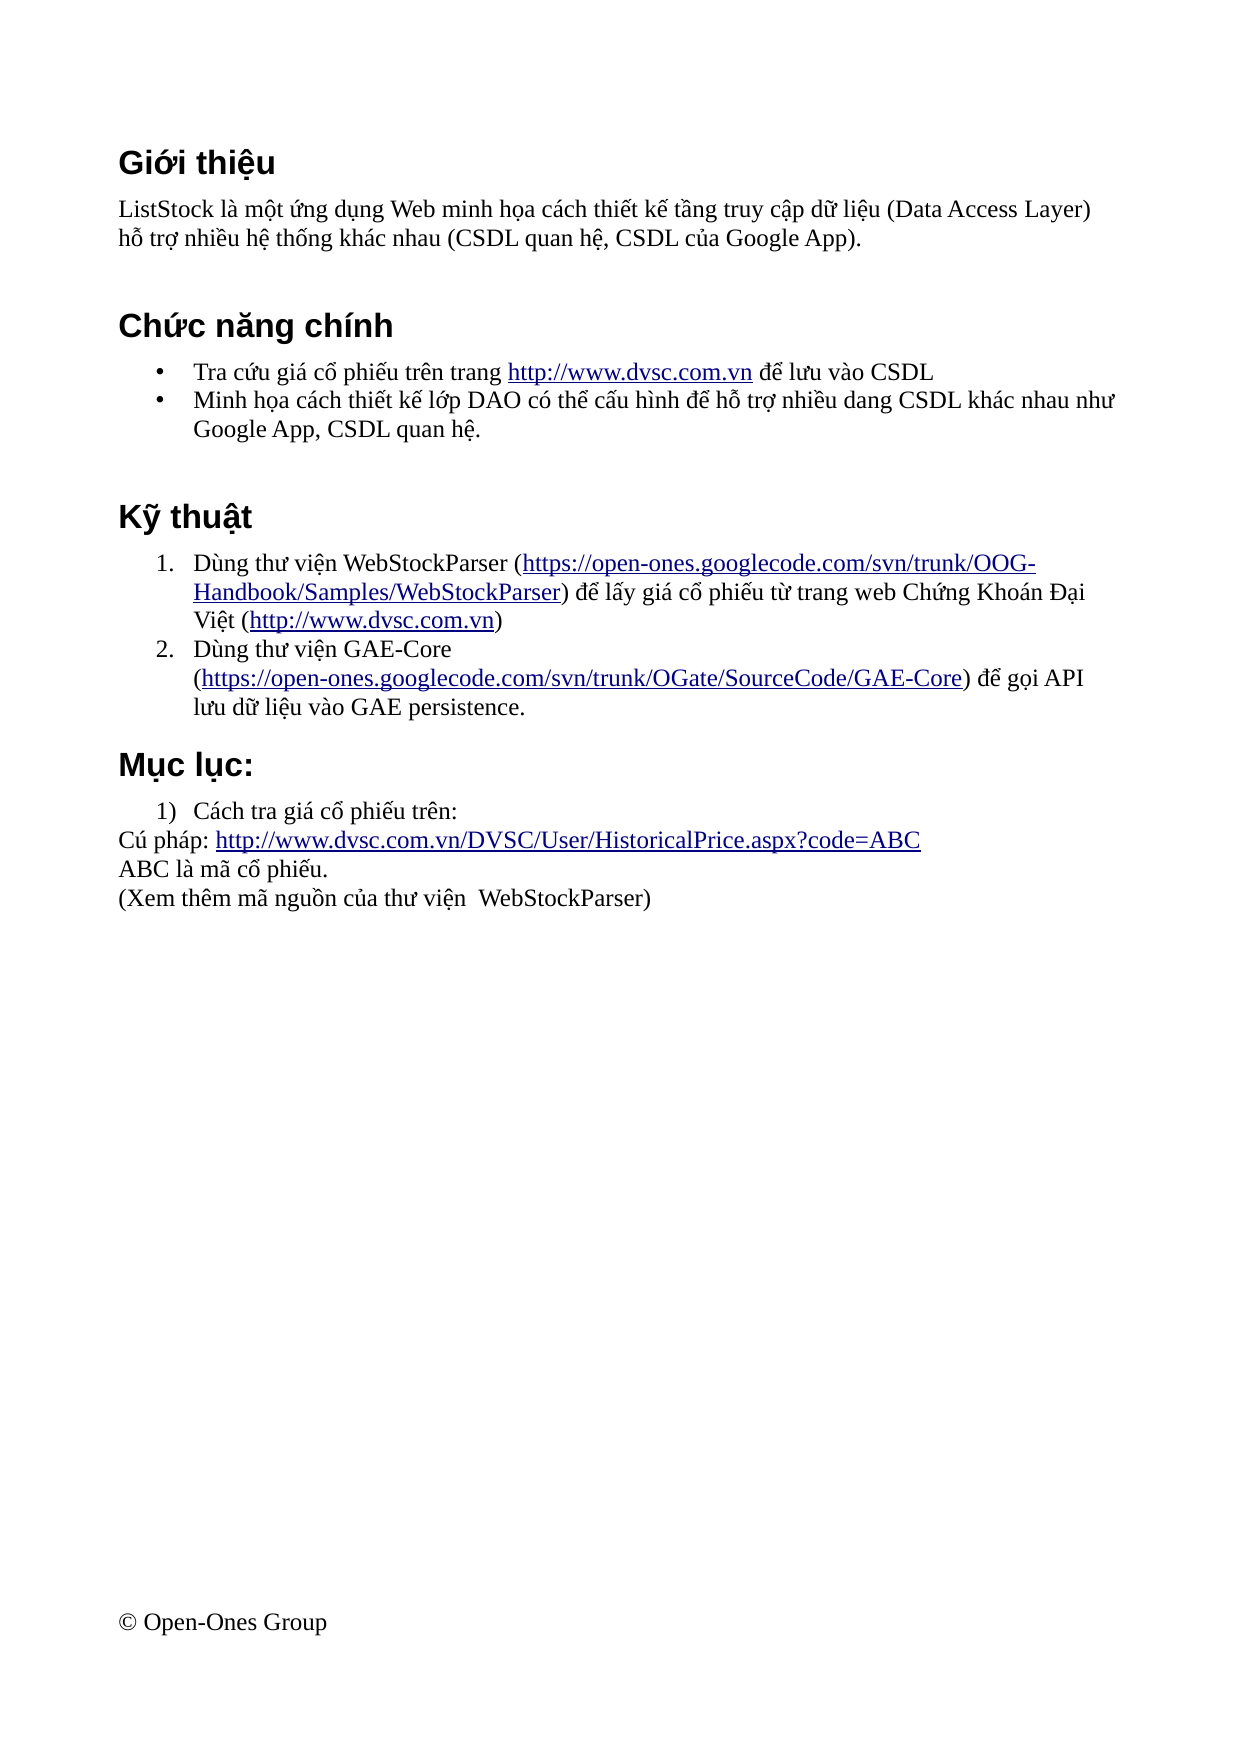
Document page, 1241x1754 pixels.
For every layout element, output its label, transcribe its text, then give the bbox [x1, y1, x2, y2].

text ABC là mã cổ phiếu. [118, 854, 1122, 883]
list Cách tra giá cổ phiếu trên: [156, 796, 1122, 825]
subtitle Mục lục: [118, 745, 1122, 784]
subtitle Kỹ thuật [118, 497, 1122, 535]
text (Xem thêm mã nguồn của thư viện WebStockParser) [118, 883, 1122, 911]
subtitle Chức năng chính [118, 306, 1122, 344]
list Dùng thư viện GAE-Core (https://open-ones.googlecode.com/svn/trunk/OGate/SourceCode/GAE-Core) để gọi API lưu dữ liệu vào GAE persistence. [156, 634, 1122, 720]
subtitle Giới thiệu [118, 143, 1122, 182]
list Tra cứu giá cổ phiếu trên trang http://www.dvsc.com.vn để lưu vào CSDL [156, 357, 1122, 385]
text Cú pháp: http://www.dvsc.com.vn/DVSC/User/HistoricalPrice.aspx?code=ABC [118, 825, 1122, 854]
list Minh họa cách thiết kế lớp DAO có thể cấu hình để hỗ trợ nhiều dang CSDL khác nhau như Google App, CSDL quan hệ. [156, 385, 1122, 443]
list Dùng thư viện WebStockParser (https://open-ones.googlecode.com/svn/trunk/OOG-Handbook/Samples/WebStockParser) để lấy giá cổ phiếu từ trang web Chứng Khoán Đại Việt (http://www.dvsc.com.vn) [156, 548, 1122, 634]
text ListStock là một ứng dụng Web minh họa cách thiết kế tầng truy cập dữ liệu (Data Access Layer) hỗ trợ nhiều hệ thống khác nhau (CSDL quan hệ, CSDL của Google App). [118, 194, 1122, 252]
